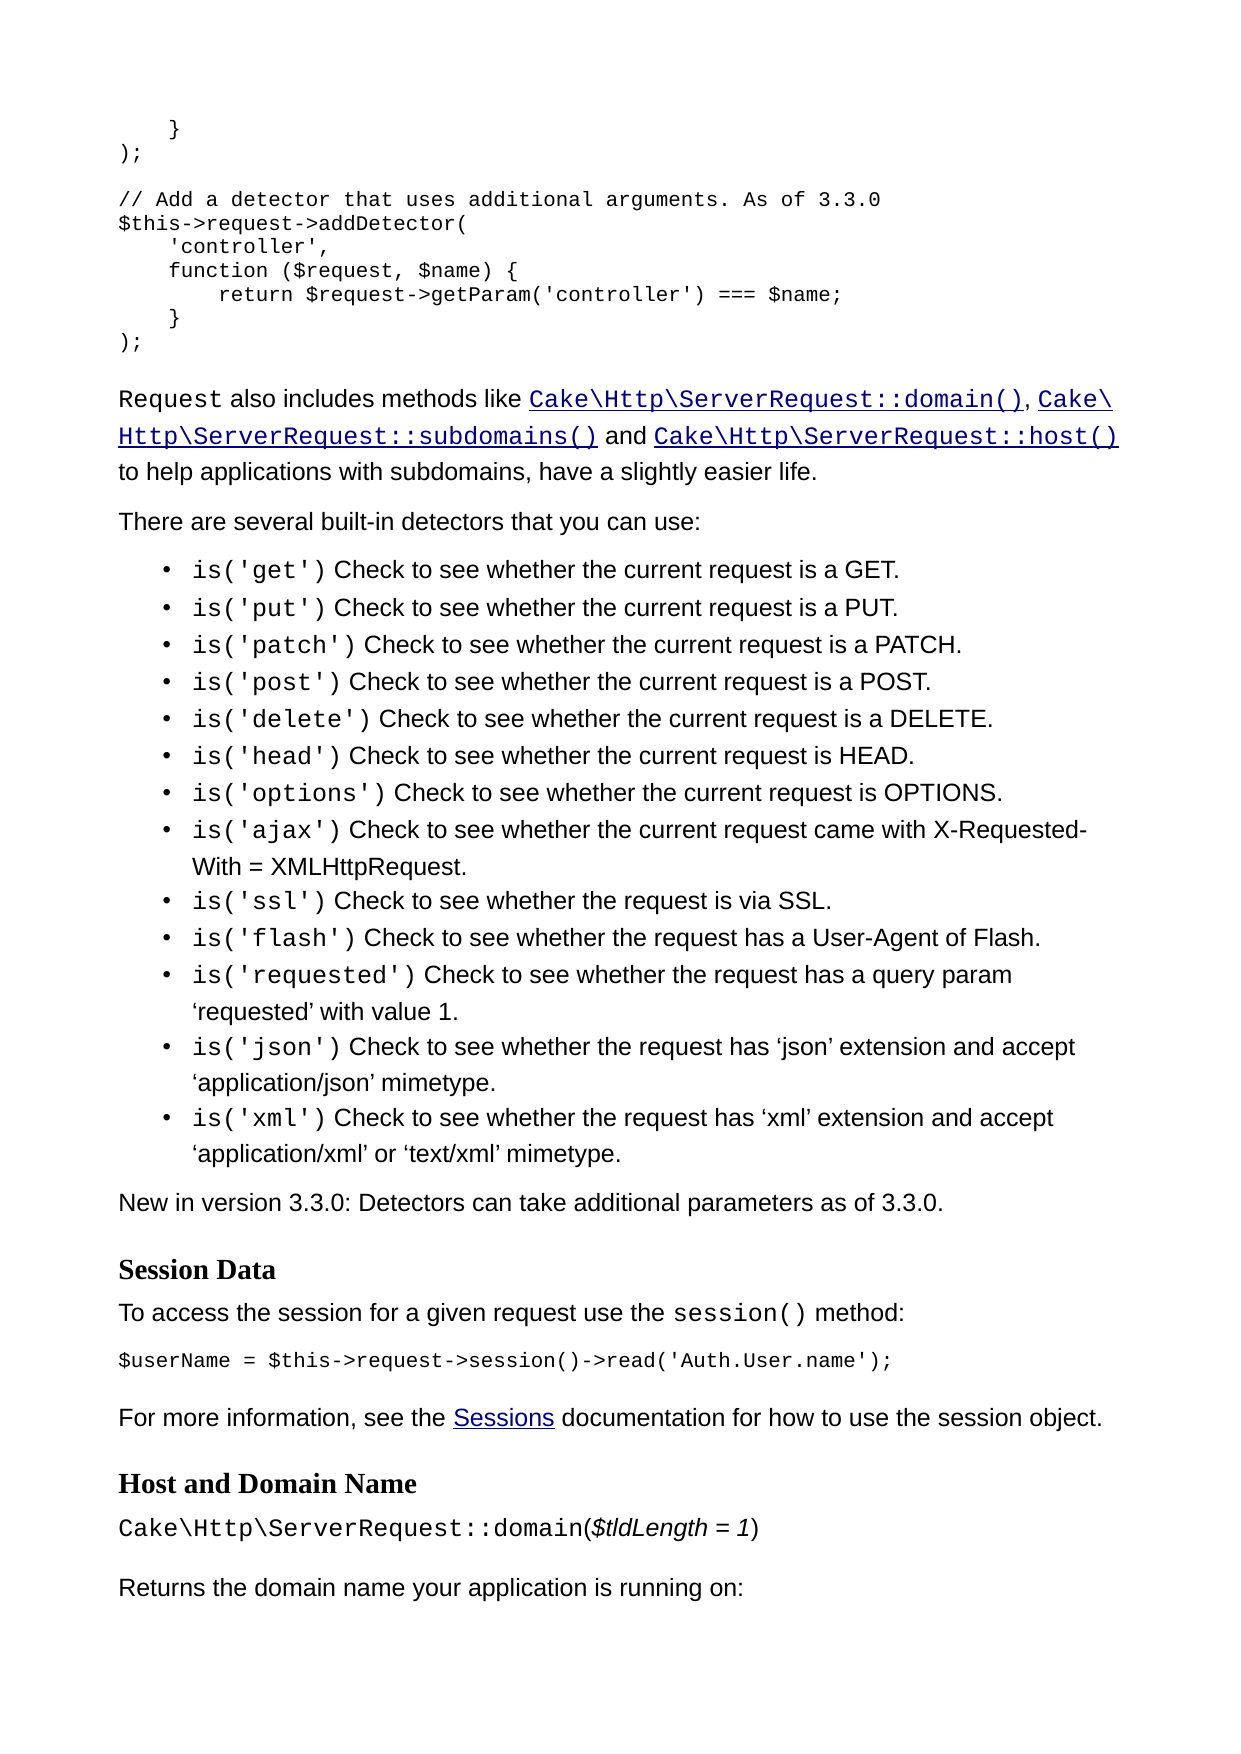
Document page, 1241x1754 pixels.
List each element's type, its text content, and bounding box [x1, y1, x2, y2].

list is('ajax') Check to see whether the current request came with X-Requested-With = XMLHttpRequest. [162, 815, 1122, 881]
list is('delete') Check to see whether the current request is a DELETE. [162, 704, 1122, 735]
text ); [118, 331, 1122, 354]
list is('head') Check to see whether the current request is HEAD. [162, 741, 1122, 772]
text For more information, see the Sessions documentation for how to use the session object. [118, 1403, 1122, 1432]
text function ($request, $name) { [118, 260, 1122, 284]
list is('flash') Check to see whether the request has a User-Agent of Flash. [162, 923, 1122, 954]
list is('requested') Check to see whether the request has a query param ‘requested’ with value 1. [162, 960, 1122, 1026]
list is('options') Check to see whether the current request is OPTIONS. [162, 778, 1122, 809]
text } [118, 307, 1122, 331]
list is('post') Check to see whether the current request is a POST. [162, 667, 1122, 698]
text } [118, 118, 1122, 142]
list is('xml') Check to see whether the request has ‘xml’ extension and accept ‘application/xml’ or ‘text/xml’ mimetype. [162, 1103, 1122, 1168]
text Returns the domain name your application is running on: [118, 1573, 1122, 1602]
text $userName = $this->request->session()->read('Auth.User.name'); [118, 1350, 1122, 1373]
list is('get') Check to see whether the current request is a GET. [162, 556, 1122, 586]
text ); [118, 142, 1122, 165]
text 'controller', [118, 236, 1122, 260]
subtitle Cake\Http\ServerRequest::domain($tldLength = 1) [118, 1513, 1122, 1543]
text There are several built-in detectors that you can use: [118, 506, 1122, 535]
list is('put') Check to see whether the current request is a PUT. [162, 593, 1122, 623]
text $this->request->addDetector( [118, 213, 1122, 236]
text return $request->getParam('controller') === $name; [118, 284, 1122, 307]
list is('ssl') Check to see whether the request is via SSL. [162, 886, 1122, 917]
text Request also includes methods like Cake\Http\ServerRequest::domain(), Cake\Http\ServerRequest::subdomains() and Cake\Http\ServerRequest::host() to help applications with subdomains, have a slightly easier life. [118, 384, 1122, 486]
text // Add a detector that uses additional arguments. As of 3.3.0 [118, 189, 1122, 213]
text New in version 3.3.0: Detectors can take additional parameters as of 3.3.0. [118, 1188, 1122, 1217]
text To access the session for a given request use the session() method: [118, 1298, 1122, 1329]
list is('json') Check to see whether the request has ‘json’ extension and accept ‘application/json’ mimetype. [162, 1032, 1122, 1097]
subtitle Host and Domain Name [118, 1467, 1122, 1500]
subtitle Session Data [118, 1252, 1122, 1286]
list is('patch') Check to see whether the current request is a PATCH. [162, 630, 1122, 661]
